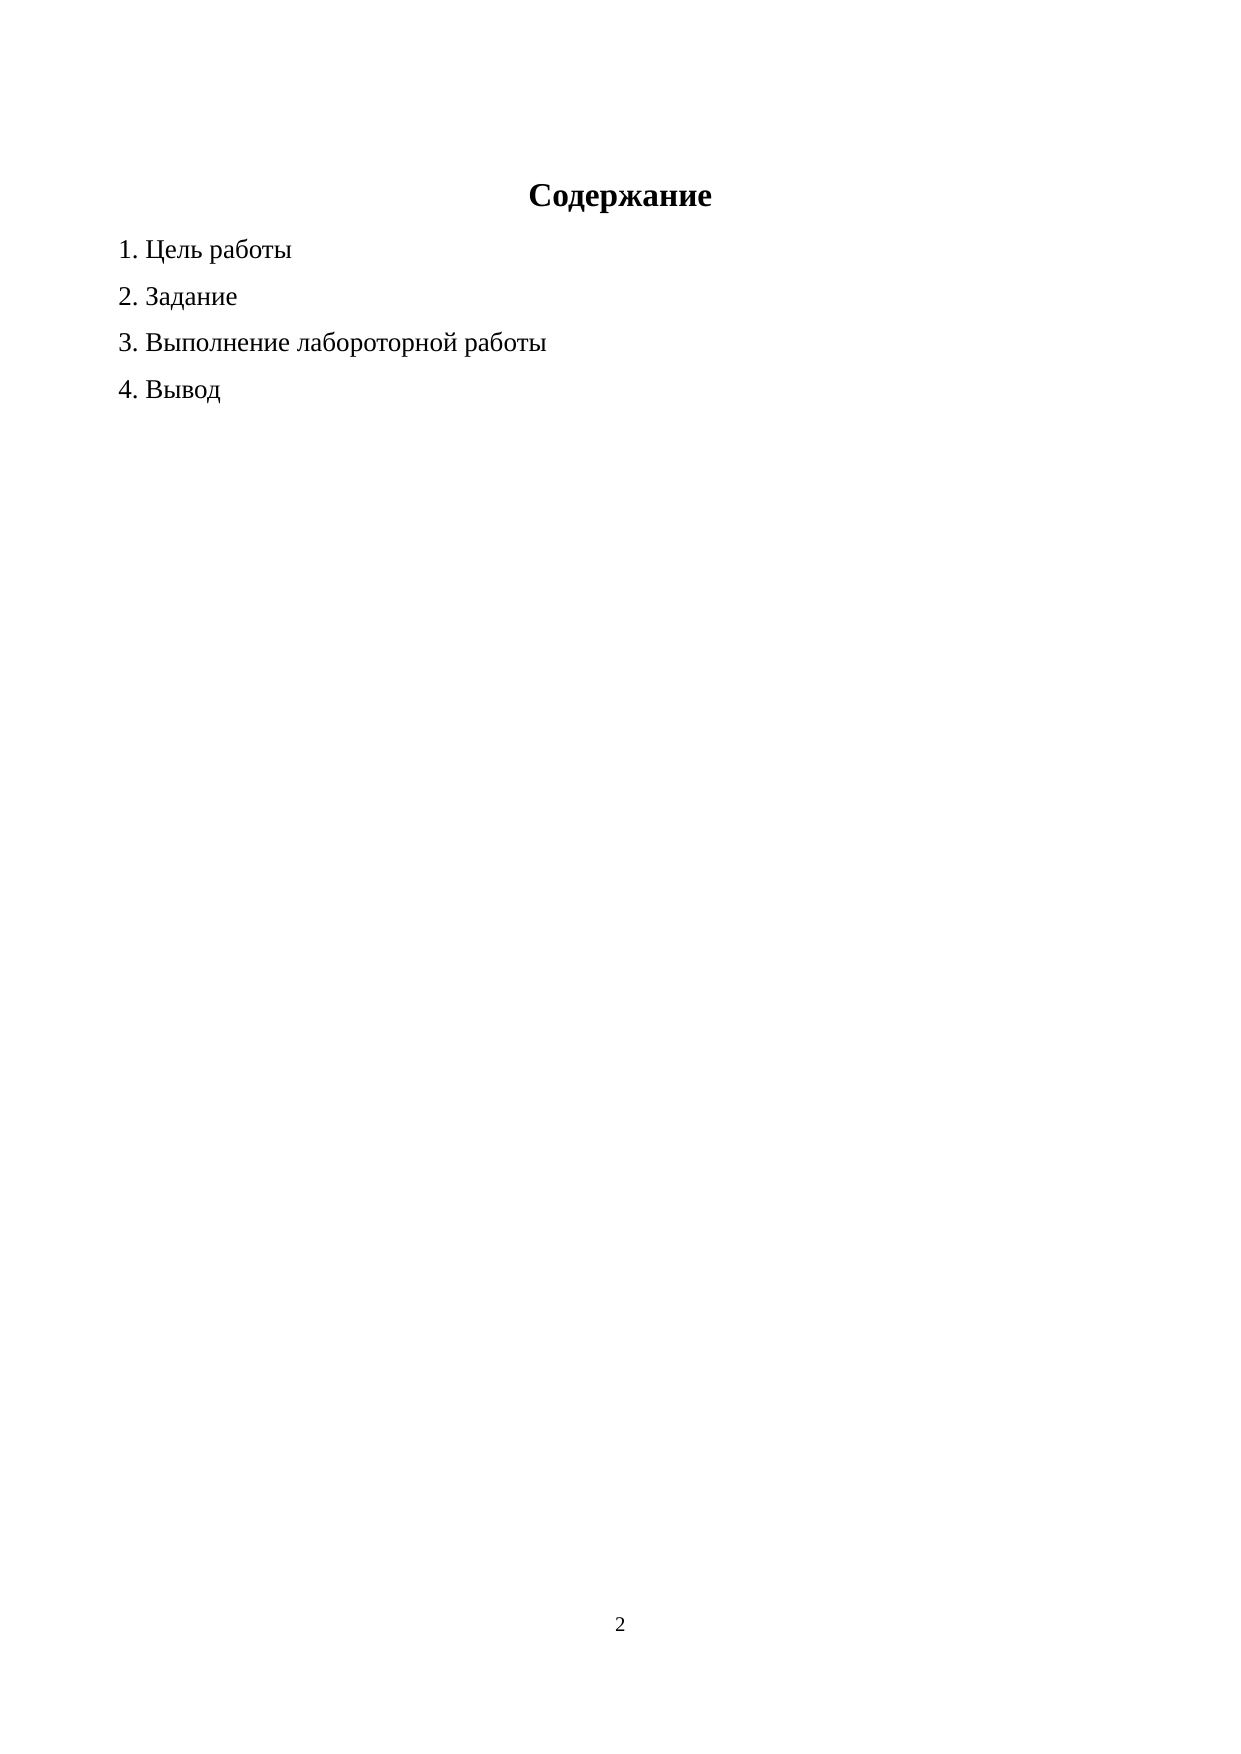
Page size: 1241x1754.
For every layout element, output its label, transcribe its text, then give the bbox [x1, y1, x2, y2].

text 1. Цель работы [118, 233, 1122, 264]
text 4. Вывод [118, 373, 1122, 404]
text Содержание [118, 176, 1122, 214]
text 3. Выполнение лабороторной работы [118, 326, 1122, 358]
text 2. Задание [118, 280, 1122, 311]
